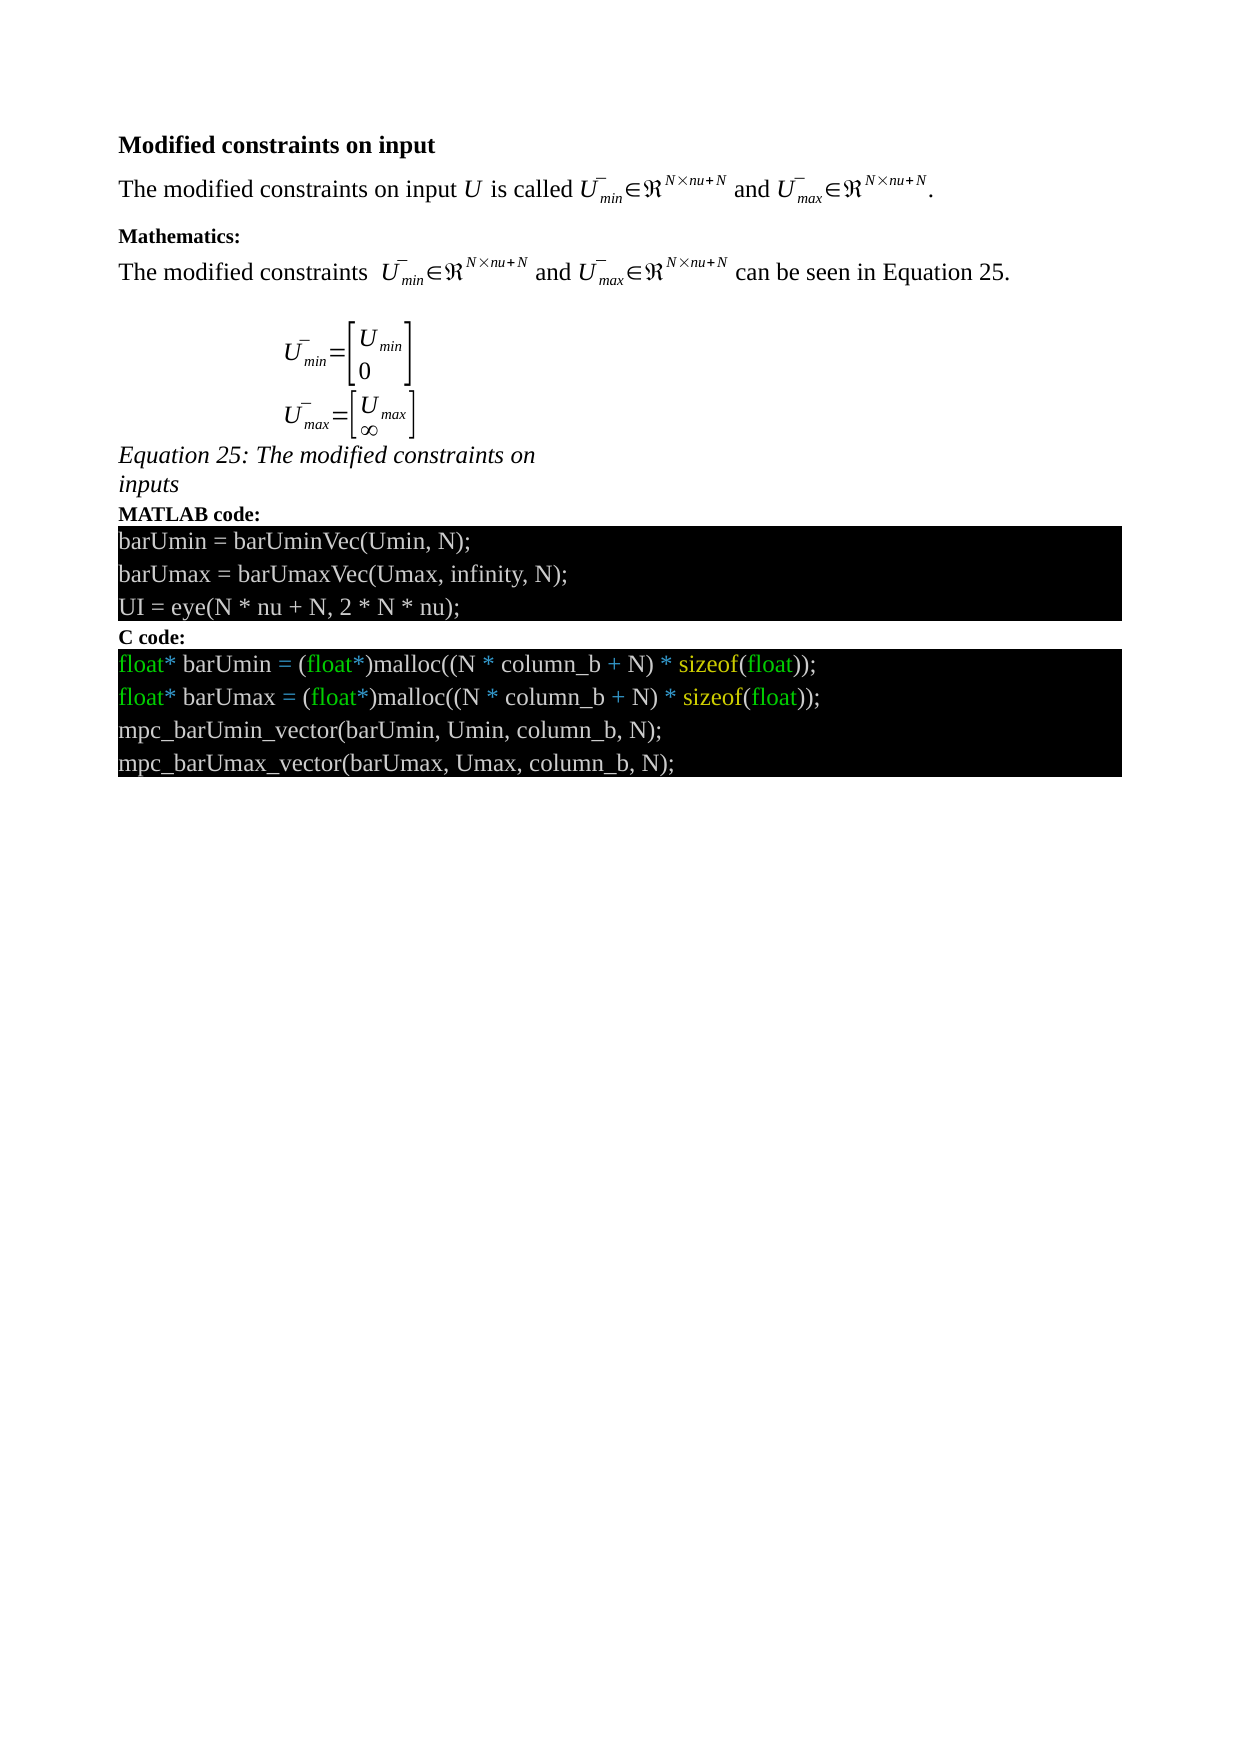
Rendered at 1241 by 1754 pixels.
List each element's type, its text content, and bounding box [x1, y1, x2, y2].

text float* barUmax = (float*)malloc((N * column_b + N) * sizeof(float)); [118, 682, 1122, 711]
text The modified constraints and can be seen in Equation 25. [118, 254, 1122, 289]
text UI = eye(N * nu + N, 2 * N * nu); [118, 592, 1122, 621]
text Equation 25: The modified constraints on inputs [118, 321, 582, 498]
text barUmin = barUminVec(Umin, N); [118, 526, 1122, 555]
text float* barUmin = (float*)malloc((N * column_b + N) * sizeof(float)); [118, 649, 1122, 678]
text mpc_barUmin_vector(barUmin, Umin, column_b, N); [118, 715, 1122, 744]
text mpc_barUmax_vector(barUmax, Umax, column_b, N); [118, 748, 1122, 777]
subtitle MATLAB code: [118, 502, 1122, 526]
subtitle Modified constraints on input [118, 131, 1122, 159]
text The modified constraints on input is called and . [118, 172, 1122, 207]
subtitle Mathematics: [118, 224, 1122, 248]
text barUmax = barUmaxVec(Umax, infinity, N); [118, 559, 1122, 588]
subtitle C code: [118, 625, 1122, 649]
